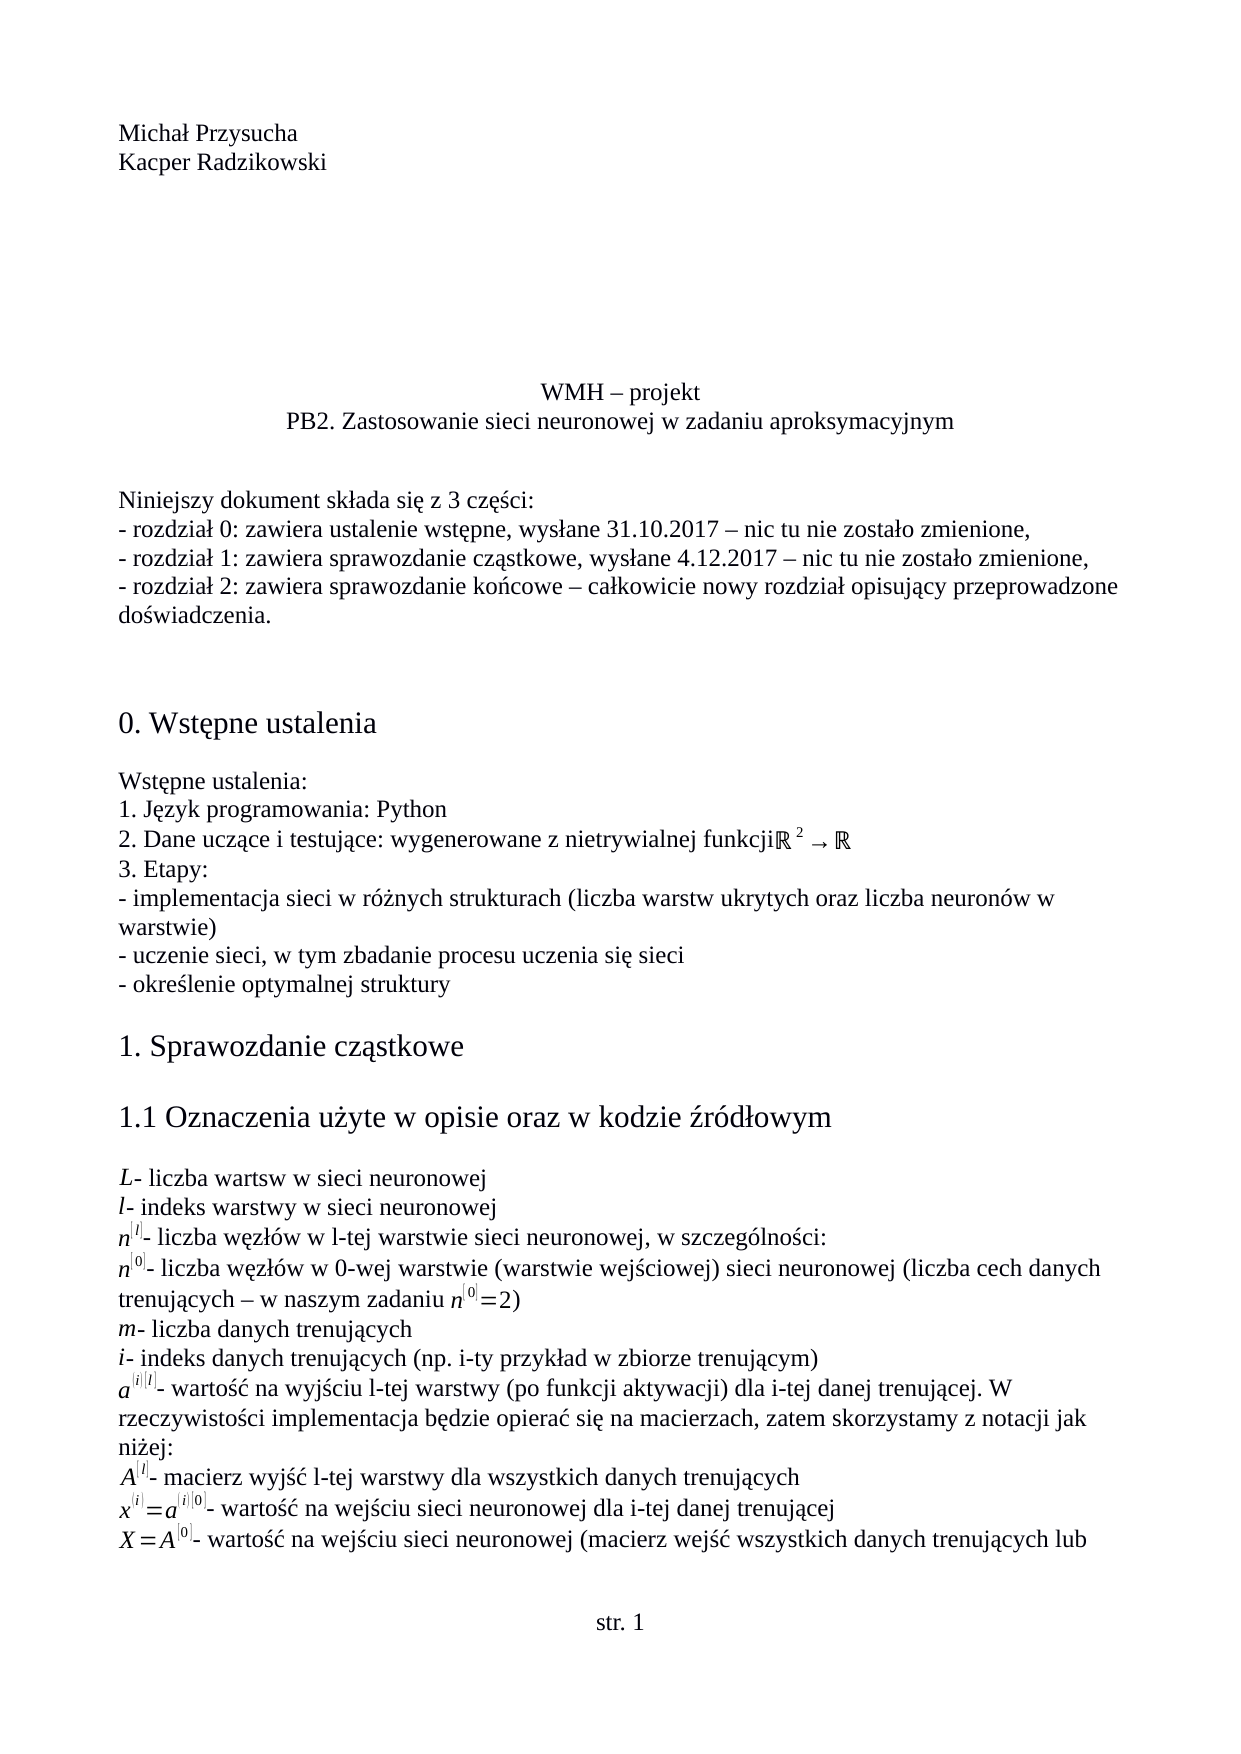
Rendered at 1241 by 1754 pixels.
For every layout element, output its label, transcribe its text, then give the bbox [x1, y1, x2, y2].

text Michał Przysucha [118, 118, 1122, 147]
text - macierz wyjść l-tej warstwy dla wszystkich danych trenujących [118, 1461, 1122, 1492]
text 2. Dane uczące i testujące: wygenerowane z nietrywialnej funkcji [118, 823, 1122, 854]
text - liczba danych trenujących [118, 1314, 1122, 1343]
text Wstępne ustalenia: [118, 766, 1122, 794]
text 0. Wstępne ustalenia [118, 704, 1122, 741]
text - indeks warstwy w sieci neuronowej [118, 1192, 1122, 1221]
text - liczba węzłów w 0-wej warstwie (warstwie wejściowej) sieci neuronowej (liczba cech danych trenujących – w naszym zadaniu ) [118, 1252, 1122, 1314]
text 1. Język programowania: Python [118, 794, 1122, 823]
text - wartość na wejściu sieci neuronowej dla i-tej danej trenującej - wartość na wejściu sieci neuronowej (macierz wejść wszystkich danych trenujących lub testowych – w wierszach będą cechy zmiennej objaśnianej (w tym zadaniu będą 2 wiersze), a w kolumnach kolejne dane trenujące lub testowe) [118, 1492, 1122, 1554]
text - rozdział 1: zawiera sprawozdanie cząstkowe, wysłane 4.12.2017 – nic tu nie zostało zmienione, [118, 543, 1122, 571]
text - określenie optymalnej struktury [118, 969, 1122, 998]
text - indeks danych trenujących (np. i-ty przykład w zbiorze trenującym) [118, 1343, 1122, 1372]
text - uczenie sieci, w tym zbadanie procesu uczenia się sieci [118, 941, 1122, 969]
text - implementacja sieci w różnych strukturach (liczba warstw ukrytych oraz liczba neuronów w warstwie) [118, 883, 1122, 941]
text - wartość na wyjściu l-tej warstwy (po funkcji aktywacji) dla i-tej danej trenującej. W rzeczywistości implementacja będzie opierać się na macierzach, zatem skorzystamy z notacji jak niżej: [118, 1372, 1122, 1461]
text Kacper Radzikowski [118, 147, 1122, 176]
text - rozdział 2: zawiera sprawozdanie końcowe – całkowicie nowy rozdział opisujący przeprowadzone doświadczenia. [118, 571, 1122, 629]
text 1.1 Oznaczenia użyte w opisie oraz w kodzie źródłowym [118, 1099, 1122, 1135]
text PB2. Zastosowanie sieci neuronowej w zadaniu aproksymacyjnym [118, 406, 1122, 435]
text 1. Sprawozdanie cząstkowe [118, 1027, 1122, 1063]
text - rozdział 0: zawiera ustalenie wstępne, wysłane 31.10.2017 – nic tu nie zostało zmienione, [118, 514, 1122, 543]
text - liczba węzłów w l-tej warstwie sieci neuronowej, w szczególności: [118, 1221, 1122, 1252]
text WMH – projekt [118, 377, 1122, 406]
text 3. Etapy: [118, 854, 1122, 883]
text - liczba wartsw w sieci neuronowej [118, 1163, 1122, 1192]
text Niniejszy dokument składa się z 3 części: [118, 485, 1122, 514]
